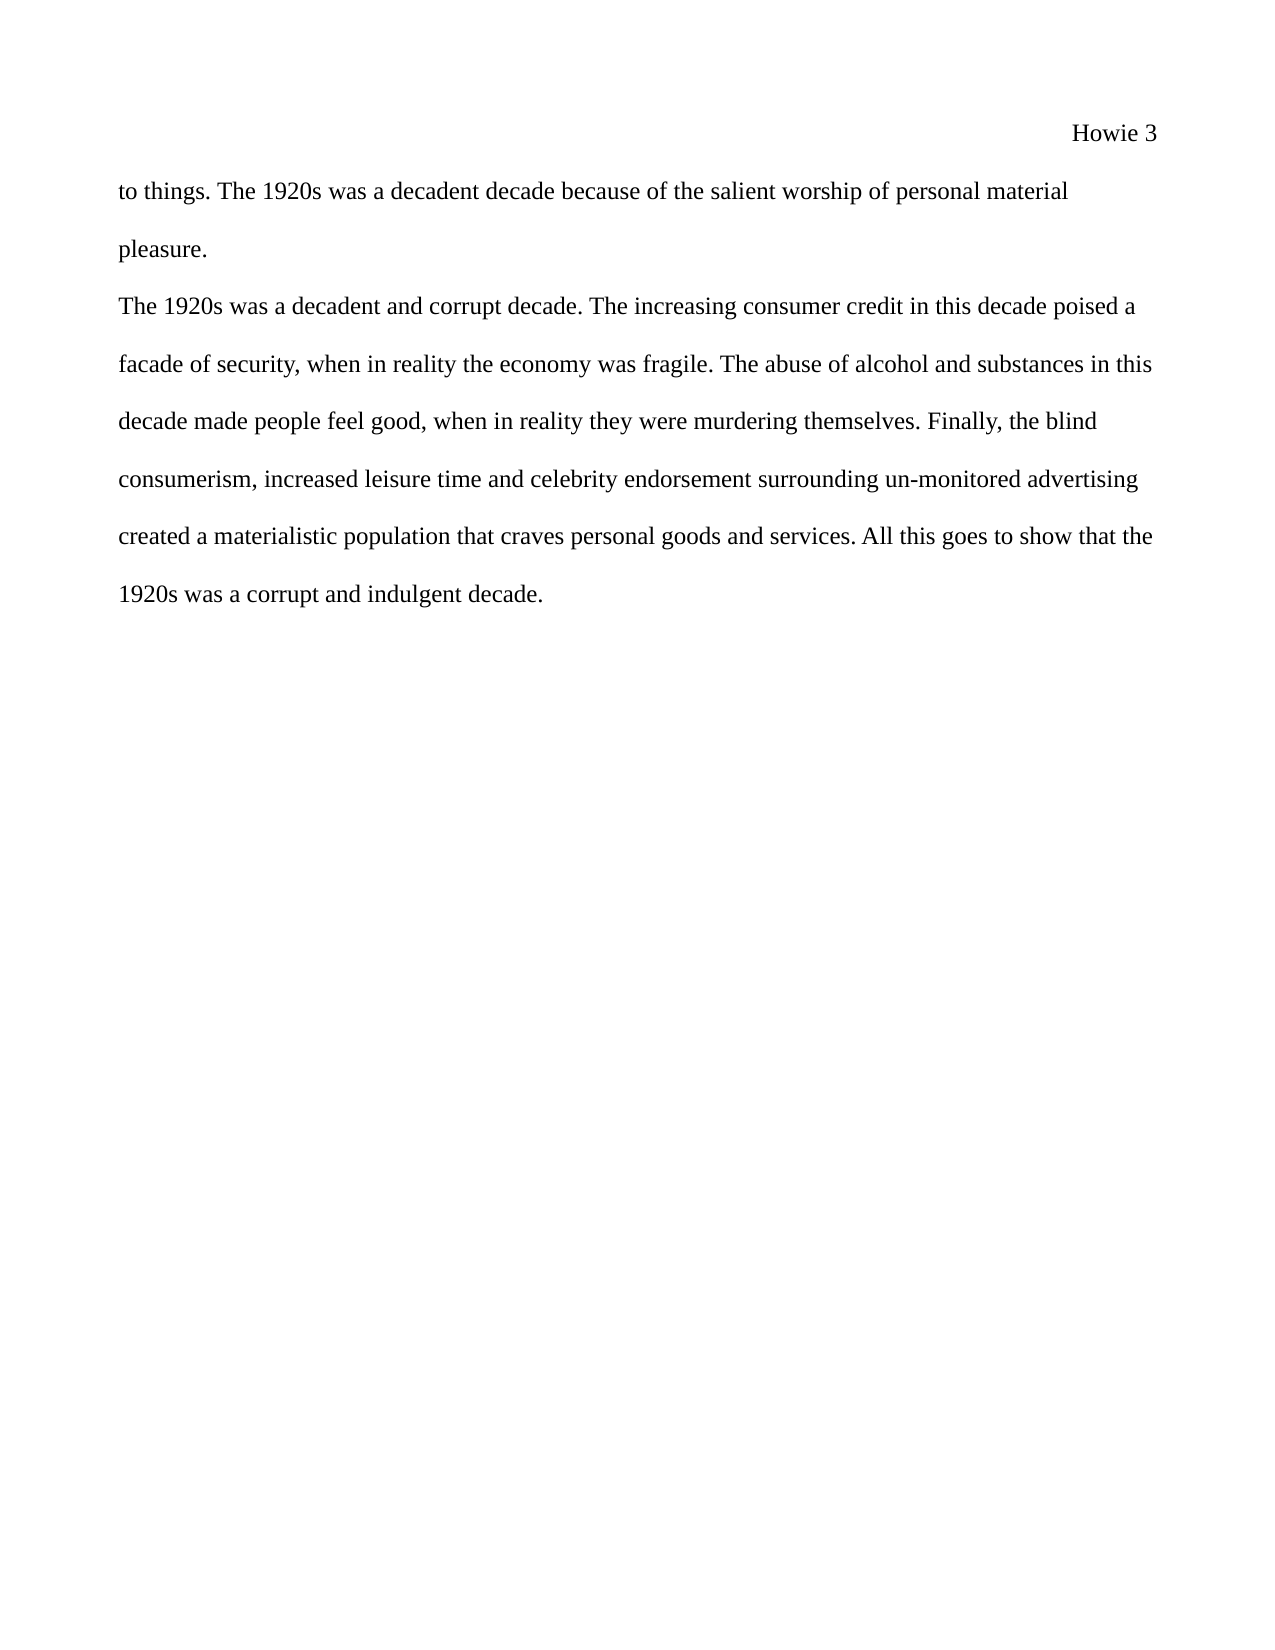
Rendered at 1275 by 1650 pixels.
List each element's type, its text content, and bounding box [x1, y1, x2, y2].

text The 1920s was a decadent and corrupt decade. The increasing consumer credit in this decade poised a facade of security, when in reality the economy was fragile. The abuse of alcohol and substances in this decade made people feel good, when in reality they were murdering themselves. Finally, the blind consumerism, increased leisure time and celebrity endorsement surrounding un-monitored advertising created a materialistic population that craves personal goods and services. All this goes to show that the 1920s was a corrupt and indulgent decade. [118, 291, 1157, 608]
text to things. The 1920s was a decadent decade because of the salient worship of personal material pleasure. [118, 176, 1157, 263]
